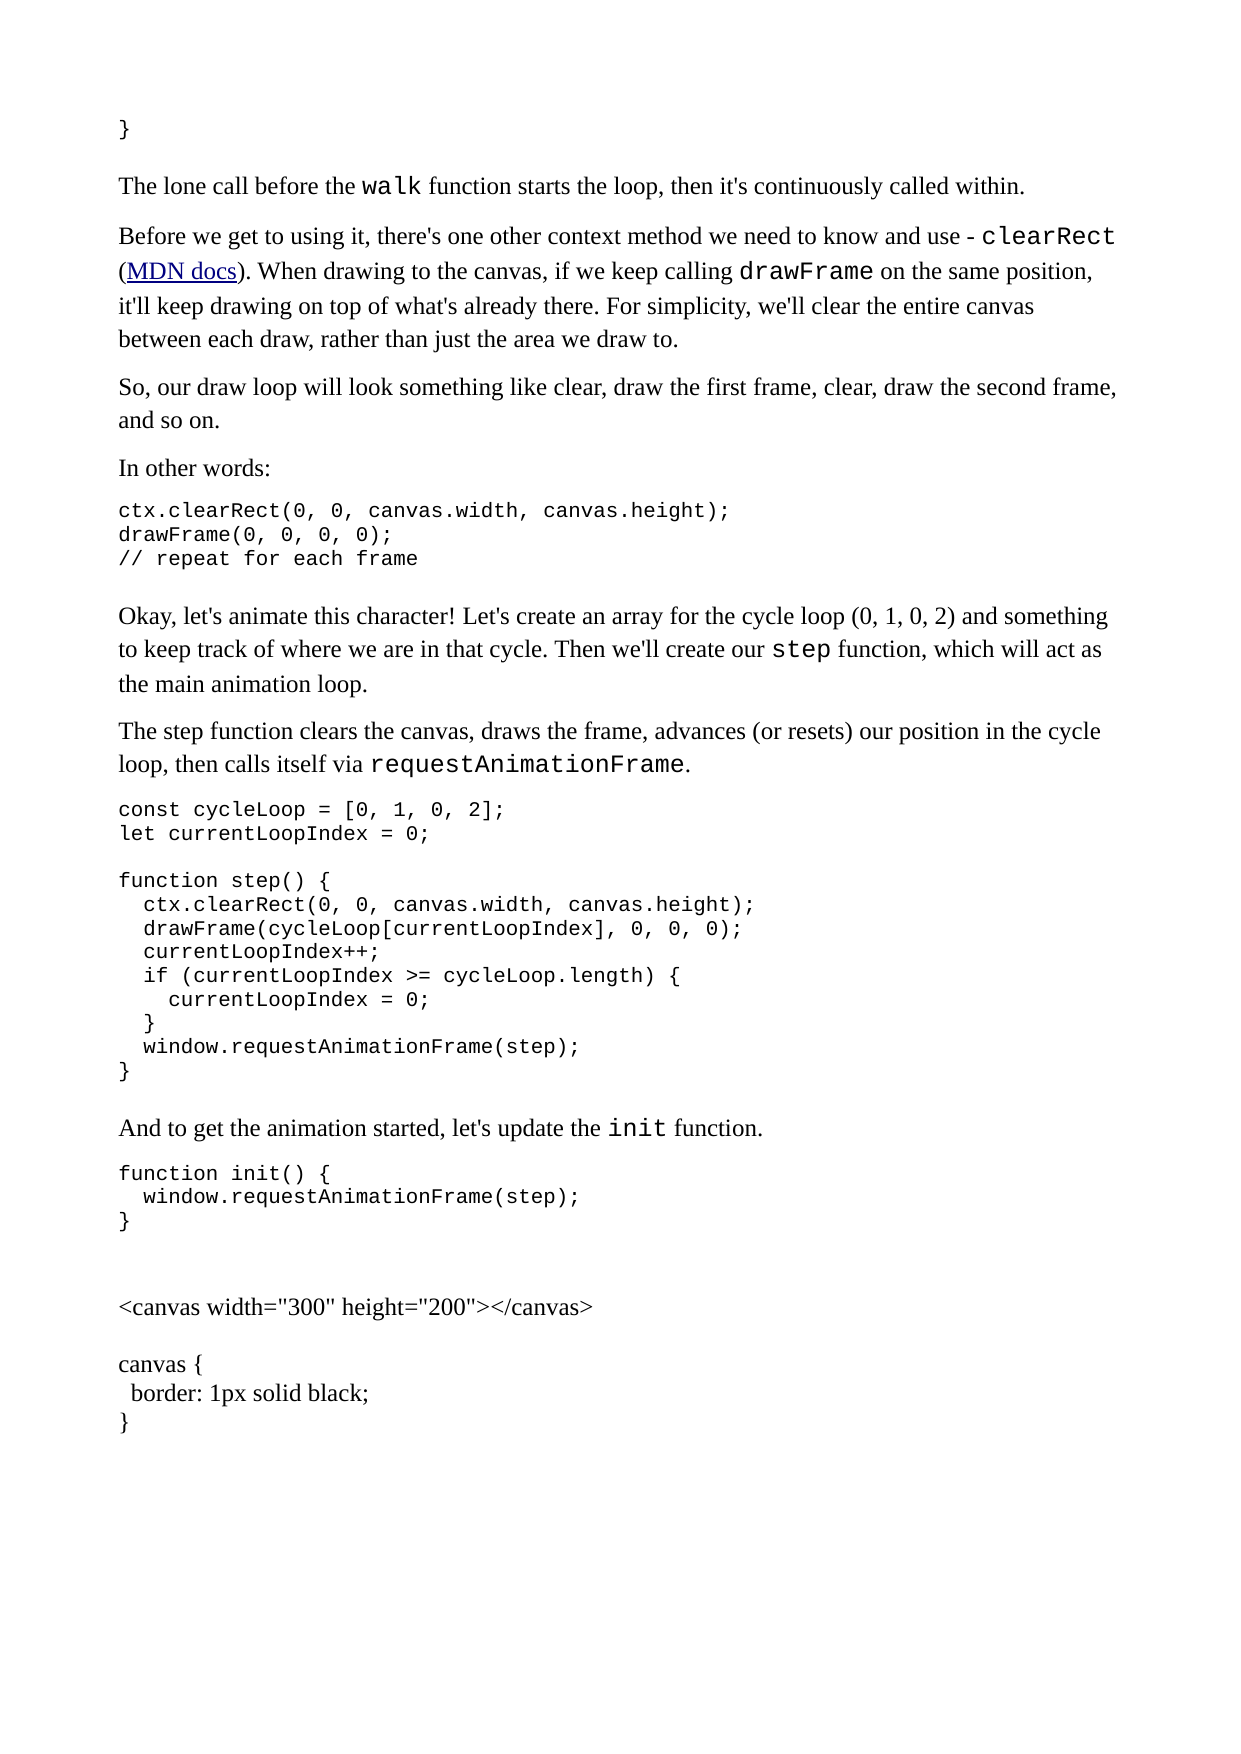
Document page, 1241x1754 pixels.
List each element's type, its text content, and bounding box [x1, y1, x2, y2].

text <canvas width="300" height="200"></canvas> [118, 1292, 1122, 1321]
text // repeat for each frame [118, 548, 1122, 571]
text border: 1px solid black; [118, 1378, 1122, 1407]
text currentLoopIndex++; [118, 941, 1122, 965]
text } [118, 1059, 1122, 1083]
text In other words: [118, 453, 1122, 481]
text The step function clears the canvas, draws the frame, advances (or resets) our position in the cycle loop, then calls itself via requestAnimationFrame. [118, 716, 1122, 780]
text } [118, 118, 1122, 142]
text ctx.clearRect(0, 0, canvas.width, canvas.height); [118, 500, 1122, 524]
text } [118, 1407, 1122, 1436]
text function init() { [118, 1163, 1122, 1186]
text } [118, 1210, 1122, 1234]
text canvas { [118, 1349, 1122, 1378]
text window.requestAnimationFrame(step); [118, 1186, 1122, 1210]
text window.requestAnimationFrame(step); [118, 1036, 1122, 1059]
text let currentLoopIndex = 0; [118, 823, 1122, 847]
text drawFrame(cycleLoop[currentLoopIndex], 0, 0, 0); [118, 918, 1122, 941]
text And to get the animation started, let's update the init function. [118, 1113, 1122, 1143]
text Before we get to using it, there's one other context method we need to know and use - clearRect (MDN docs). When drawing to the canvas, if we keep calling drawFrame on the same position, it'll keep drawing on top of what's already there. For simplicity, we'll clear the entire canvas between each draw, rather than just the area we draw to. [118, 221, 1122, 353]
text drawFrame(0, 0, 0, 0); [118, 524, 1122, 548]
text function step() { [118, 870, 1122, 894]
text if (currentLoopIndex >= cycleLoop.length) { [118, 965, 1122, 989]
text So, our draw loop will look something like clear, draw the first frame, clear, draw the second frame, and so on. [118, 372, 1122, 434]
text The lone call before the walk function starts the loop, then it's continuously called within. [118, 171, 1122, 202]
text } [118, 1012, 1122, 1036]
text ctx.clearRect(0, 0, canvas.width, canvas.height); [118, 894, 1122, 918]
text currentLoopIndex = 0; [118, 989, 1122, 1012]
text const cycleLoop = [0, 1, 0, 2]; [118, 799, 1122, 823]
text Okay, let's animate this character! Let's create an array for the cycle loop (0, 1, 0, 2) and something to keep track of where we are in that cycle. Then we'll create our step function, which will act as the main animation loop. [118, 601, 1122, 698]
